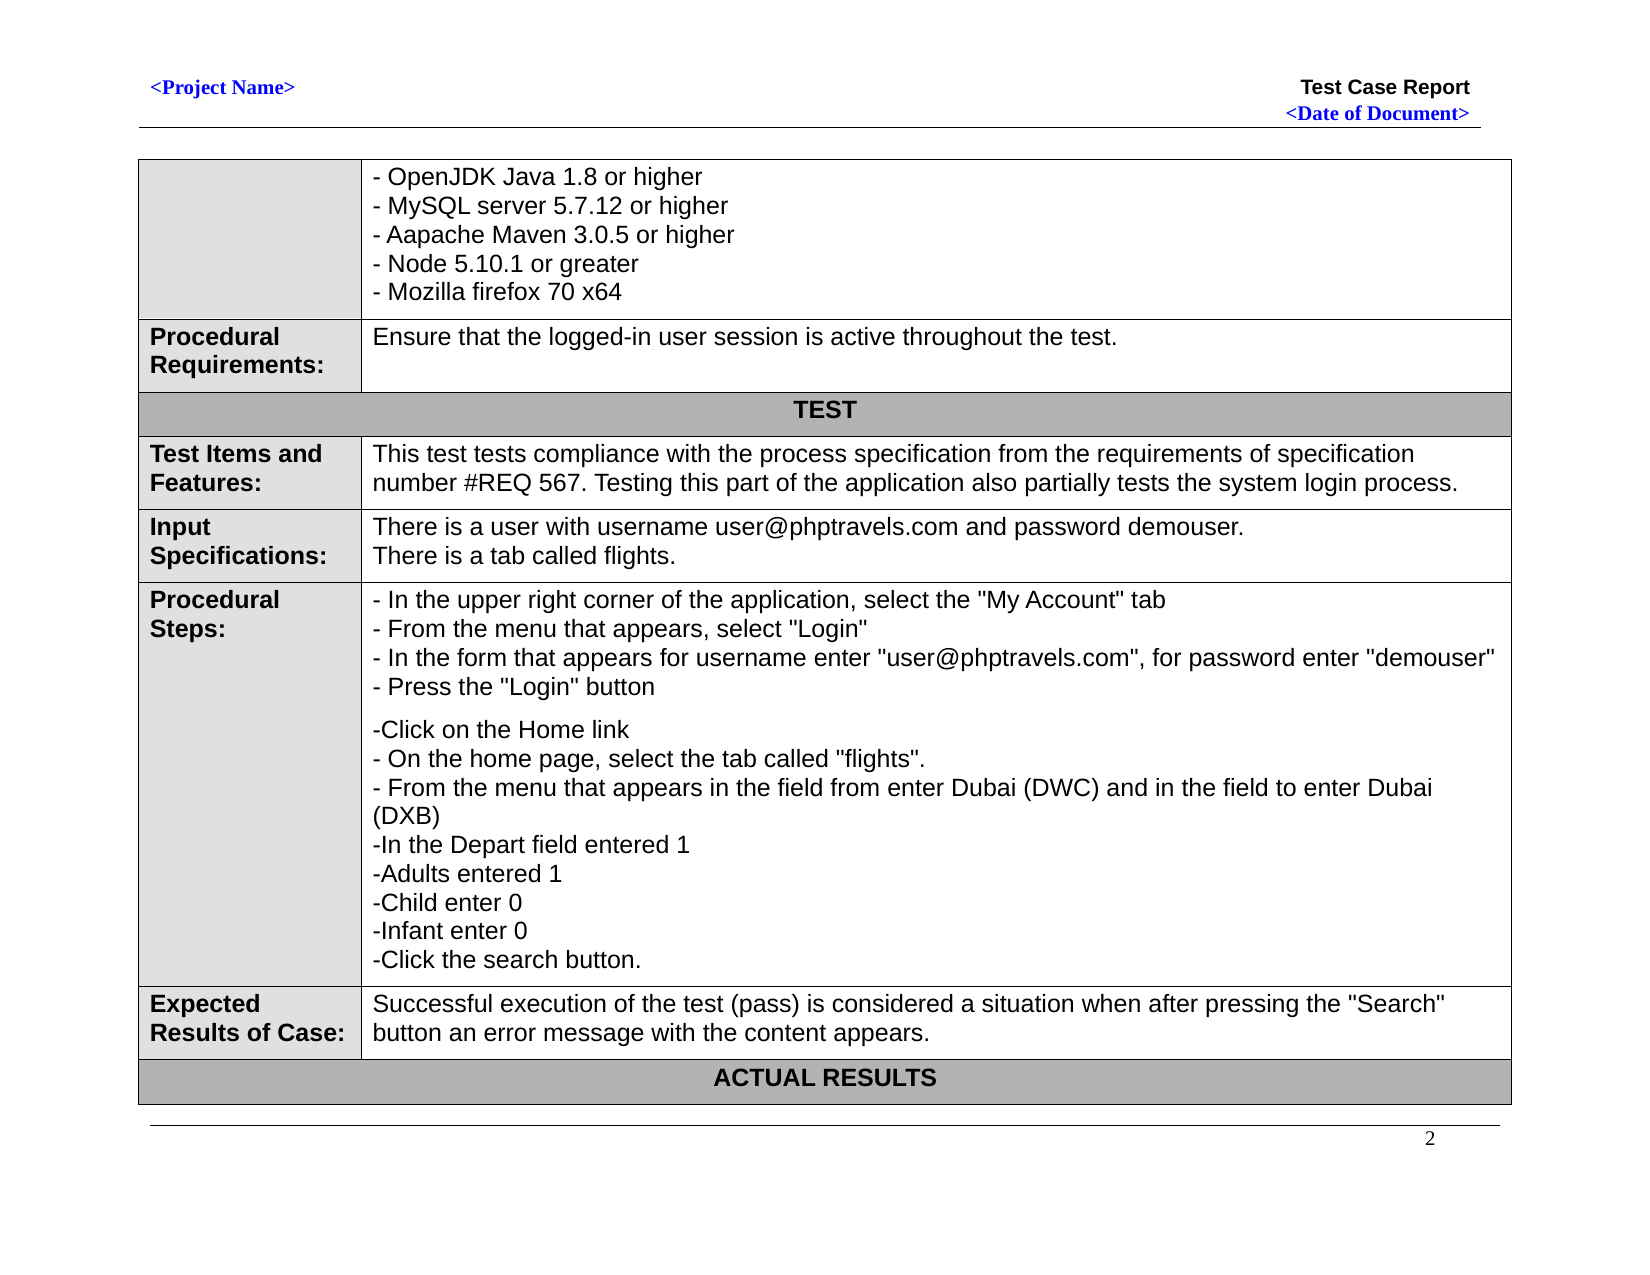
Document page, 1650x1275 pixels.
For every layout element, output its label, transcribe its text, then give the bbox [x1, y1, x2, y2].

table_cell Input Specifications: [139, 510, 361, 582]
table_cell [139, 160, 361, 318]
table_cell Ensure that the logged-in user session is active throughout the test. [362, 320, 1511, 392]
table_cell - In the upper right corner of the application, select the "My Account" tab - From the menu that appears, select "Login" - In the form that appears for username enter "user@phptravels.com", for password enter "demouser" - Press the "Login" button -Click on the Home link - On the home page, select the tab called "flights". - From the menu that appears in the field from enter Dubai (DWC) and in the field to enter Dubai (DXB) -In the Depart field entered 1 -Adults entered 1 -Child enter 0 -Infant enter 0 -Click the search button. [362, 583, 1511, 986]
table_cell TEST [139, 393, 1511, 436]
table_cell Expected Results of Case: [139, 987, 361, 1059]
table_cell There is a user with username user@phptravels.com and password demouser. There is a tab called flights. [362, 510, 1511, 582]
table_cell ACTUAL RESULTS [139, 1060, 1511, 1104]
table_cell Procedural Steps: [139, 583, 361, 986]
table_cell Procedural Requirements: [139, 320, 361, 392]
table_cell Successful execution of the test (pass) is considered a situation when after pressing the "Search" button an error message with the content appears. [362, 987, 1511, 1059]
table_cell - OpenJDK Java 1.8 or higher - MySQL server 5.7.12 or higher - Aapache Maven 3.0.5 or higher - Node 5.10.1 or greater - Mozilla firefox 70 x64 [362, 160, 1511, 318]
table_cell This test tests compliance with the process specification from the requirements of specification number #REQ 567. Testing this part of the application also partially tests the system login process. [362, 437, 1511, 509]
table_cell Test Items and Features: [139, 437, 361, 509]
